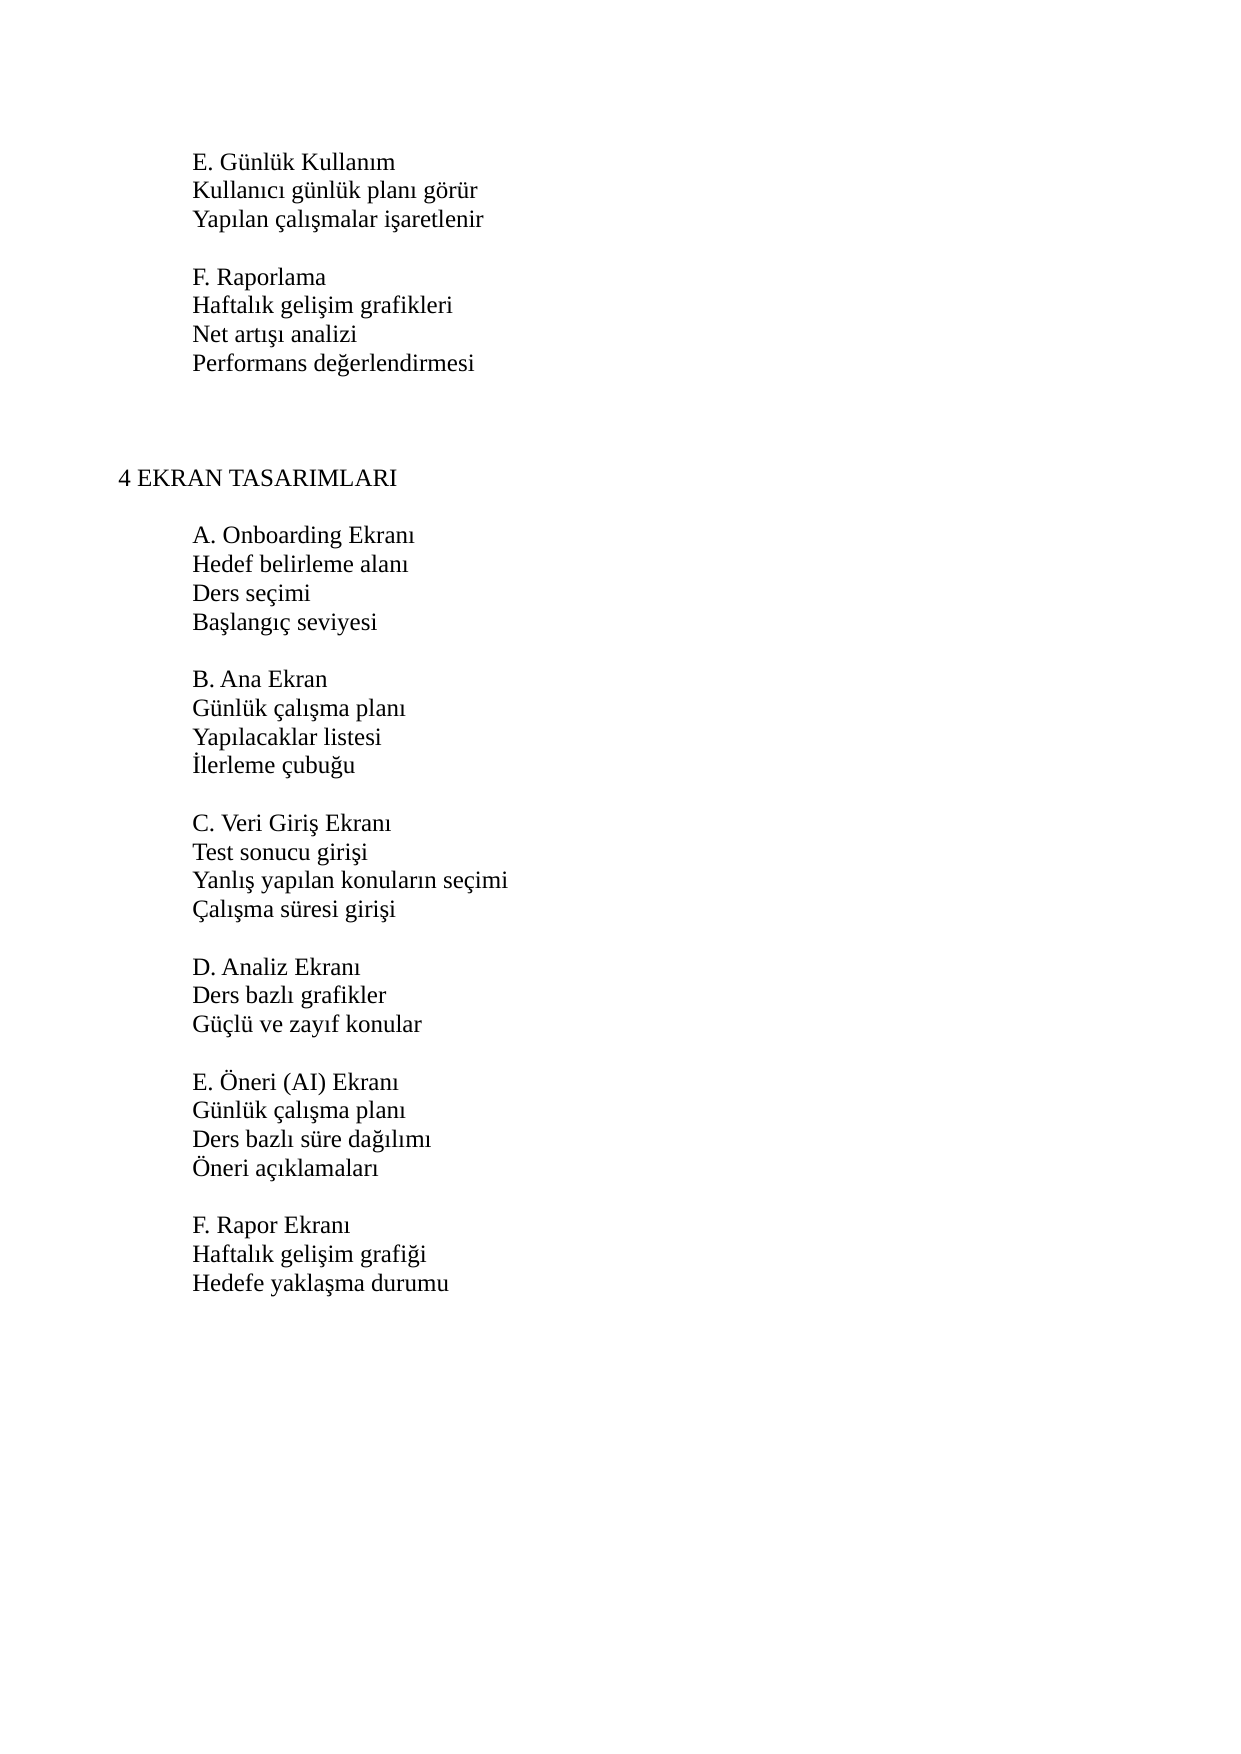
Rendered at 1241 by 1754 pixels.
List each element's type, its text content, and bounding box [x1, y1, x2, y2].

text Haftalık gelişim grafiği [192, 1239, 1122, 1268]
text İlerleme çubuğu [192, 751, 1122, 779]
text Güçlü ve zayıf konular [192, 1009, 1122, 1038]
text E. Öneri (AI) Ekranı [192, 1067, 1122, 1096]
text A. Onboarding Ekranı [192, 521, 1122, 549]
text D. Analiz Ekranı [192, 952, 1122, 981]
text Test sonucu girişi [192, 837, 1122, 866]
text F. Rapor Ekranı [192, 1211, 1122, 1239]
text Yapılacaklar listesi [192, 722, 1122, 751]
text Günlük çalışma planı [192, 693, 1122, 722]
text Performans değerlendirmesi [192, 348, 1122, 377]
text 4 EKRAN TASARIMLARI [118, 463, 1122, 521]
text Çalışma süresi girişi [192, 894, 1122, 923]
text Ders seçimi [192, 578, 1122, 607]
text Yanlış yapılan konuların seçimi [192, 866, 1122, 894]
text E. Günlük Kullanım [192, 147, 1122, 176]
text Kullanıcı günlük planı görür [192, 176, 1122, 204]
text Hedefe yaklaşma durumu [192, 1268, 1122, 1297]
text Haftalık gelişim grafikleri [192, 291, 1122, 319]
text Yapılan çalışmalar işaretlenir [192, 204, 1122, 262]
text Başlangıç seviyesi [192, 607, 1122, 664]
text Günlük çalışma planı [192, 1096, 1122, 1124]
text Net artışı analizi [192, 319, 1122, 348]
text Öneri açıklamaları [192, 1153, 1122, 1182]
text Hedef belirleme alanı [192, 549, 1122, 578]
text Ders bazlı süre dağılımı [192, 1124, 1122, 1153]
text C. Veri Giriş Ekranı [192, 808, 1122, 837]
text Ders bazlı grafikler [192, 981, 1122, 1009]
text F. Raporlama [192, 262, 1122, 291]
text B. Ana Ekran [192, 664, 1122, 693]
